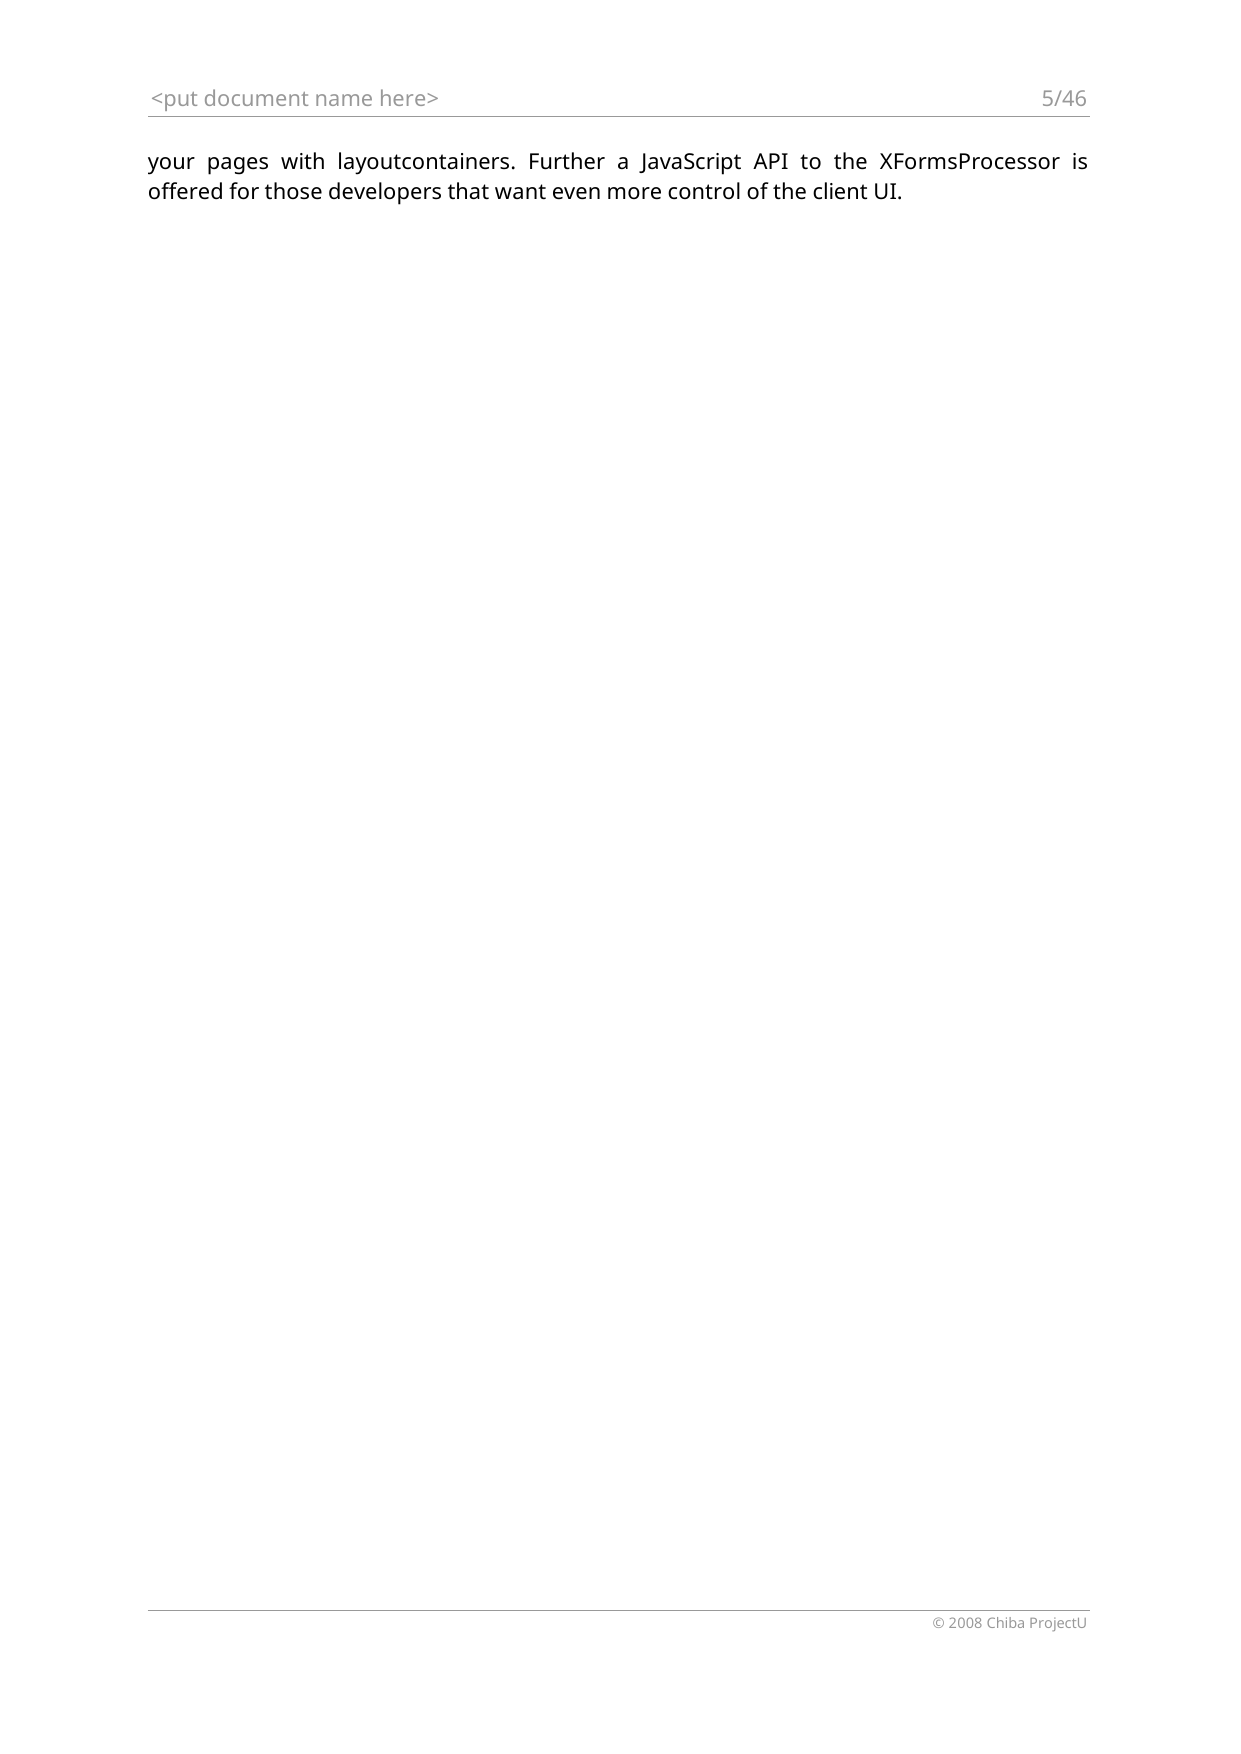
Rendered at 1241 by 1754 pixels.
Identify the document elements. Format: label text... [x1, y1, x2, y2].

text your pages with layoutcontainers. Further a JavaScript API to the XFormsProcessor is offered for those developers that want even more control of the client UI. [148, 146, 1090, 206]
